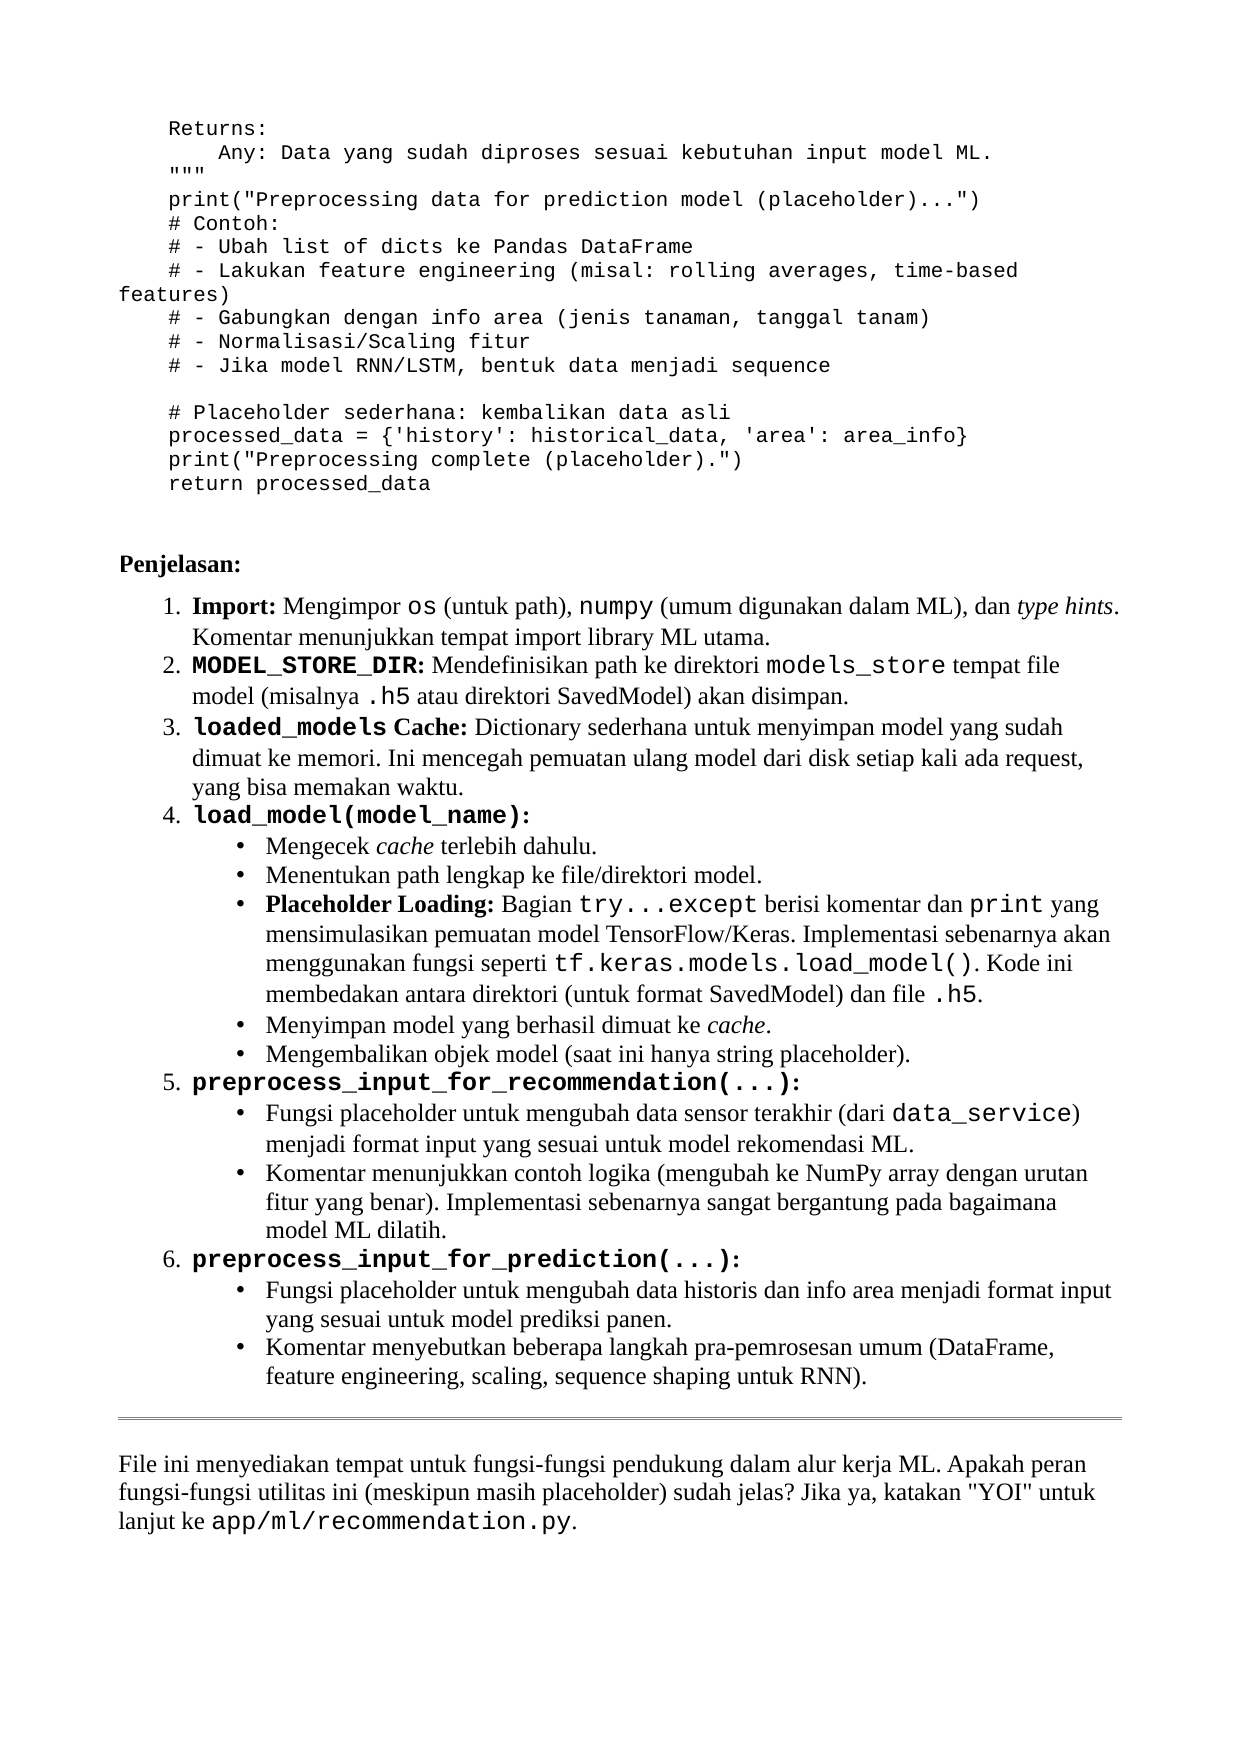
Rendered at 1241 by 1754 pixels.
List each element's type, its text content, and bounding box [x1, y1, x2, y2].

text # - Gabungkan dengan info area (jenis tanaman, tanggal tanam) [118, 307, 1122, 331]
text Returns: [118, 118, 1122, 142]
list preprocess_input_for_prediction(...): [162, 1244, 1122, 1275]
list Komentar menyebutkan beberapa langkah pra-pemrosesan umum (DataFrame, feature engineering, scaling, sequence shaping untuk RNN). [236, 1332, 1122, 1390]
text Any: Data yang sudah diproses sesuai kebutuhan input model ML. [118, 142, 1122, 165]
text File ini menyediakan tempat untuk fungsi-fungsi pendukung dalam alur kerja ML. Apakah peran fungsi-fungsi utilitas ini (meskipun masih placeholder) sudah jelas? Jika ya, katakan "YOI" untuk lanjut ke app/ml/recommendation.py. [118, 1449, 1122, 1537]
text print("Preprocessing complete (placeholder).") [118, 449, 1122, 473]
list loaded_models Cache: Dictionary sederhana untuk menyimpan model yang sudah dimuat ke memori. Ini mencegah pemuatan ulang model dari disk setiap kali ada request, yang bisa memakan waktu. [162, 712, 1122, 800]
list load_model(model_name): [162, 800, 1122, 831]
text """ [118, 165, 1122, 189]
list Mengembalikan objek model (saat ini hanya string placeholder). [236, 1039, 1122, 1067]
text # - Normalisasi/Scaling fitur [118, 331, 1122, 354]
text Penjelasan: [118, 549, 1122, 596]
text # Contoh: [118, 213, 1122, 236]
list MODEL_STORE_DIR: Mendefinisikan path ke direktori models_store tempat file model (misalnya .h5 atau direktori SavedModel) akan disimpan. [162, 650, 1122, 712]
list Komentar menunjukkan contoh logika (mengubah ke NumPy array dengan urutan fitur yang benar). Implementasi sebenarnya sangat bergantung pada bagaimana model ML dilatih. [236, 1158, 1122, 1244]
list Fungsi placeholder untuk mengubah data sensor terakhir (dari data_service) menjadi format input yang sesuai untuk model rekomendasi ML. [236, 1098, 1122, 1158]
text # Placeholder sederhana: kembalikan data asli [118, 402, 1122, 426]
text return processed_data [118, 473, 1122, 496]
text processed_data = {'history': historical_data, 'area': area_info} [118, 426, 1122, 449]
list Menentukan path lengkap ke file/direktori model. [236, 860, 1122, 889]
text [0, 549, 75, 596]
text # - Jika model RNN/LSTM, bentuk data menjadi sequence [118, 354, 1122, 378]
list Placeholder Loading: Bagian try...except berisi komentar dan print yang mensimulasikan pemuatan model TensorFlow/Keras. Implementasi sebenarnya akan menggunakan fungsi seperti tf.keras.models.load_model(). Kode ini membedakan antara direktori (untuk format SavedModel) dan file .h5. [236, 889, 1122, 1010]
list Import: Mengimpor os (untuk path), numpy (umum digunakan dalam ML), dan type hints. Komentar menunjukkan tempat import library ML utama. [162, 591, 1122, 650]
list Menyimpan model yang berhasil dimuat ke cache. [236, 1010, 1122, 1039]
text # - Lakukan feature engineering (misal: rolling averages, time-based features) [118, 260, 1122, 307]
list Fungsi placeholder untuk mengubah data historis dan info area menjadi format input yang sesuai untuk model prediksi panen. [236, 1275, 1122, 1332]
text print("Preprocessing data for prediction model (placeholder)...") [118, 189, 1122, 213]
text # - Ubah list of dicts ke Pandas DataFrame [118, 236, 1122, 260]
list preprocess_input_for_recommendation(...): [162, 1067, 1122, 1098]
list Mengecek cache terlebih dahulu. [236, 831, 1122, 860]
